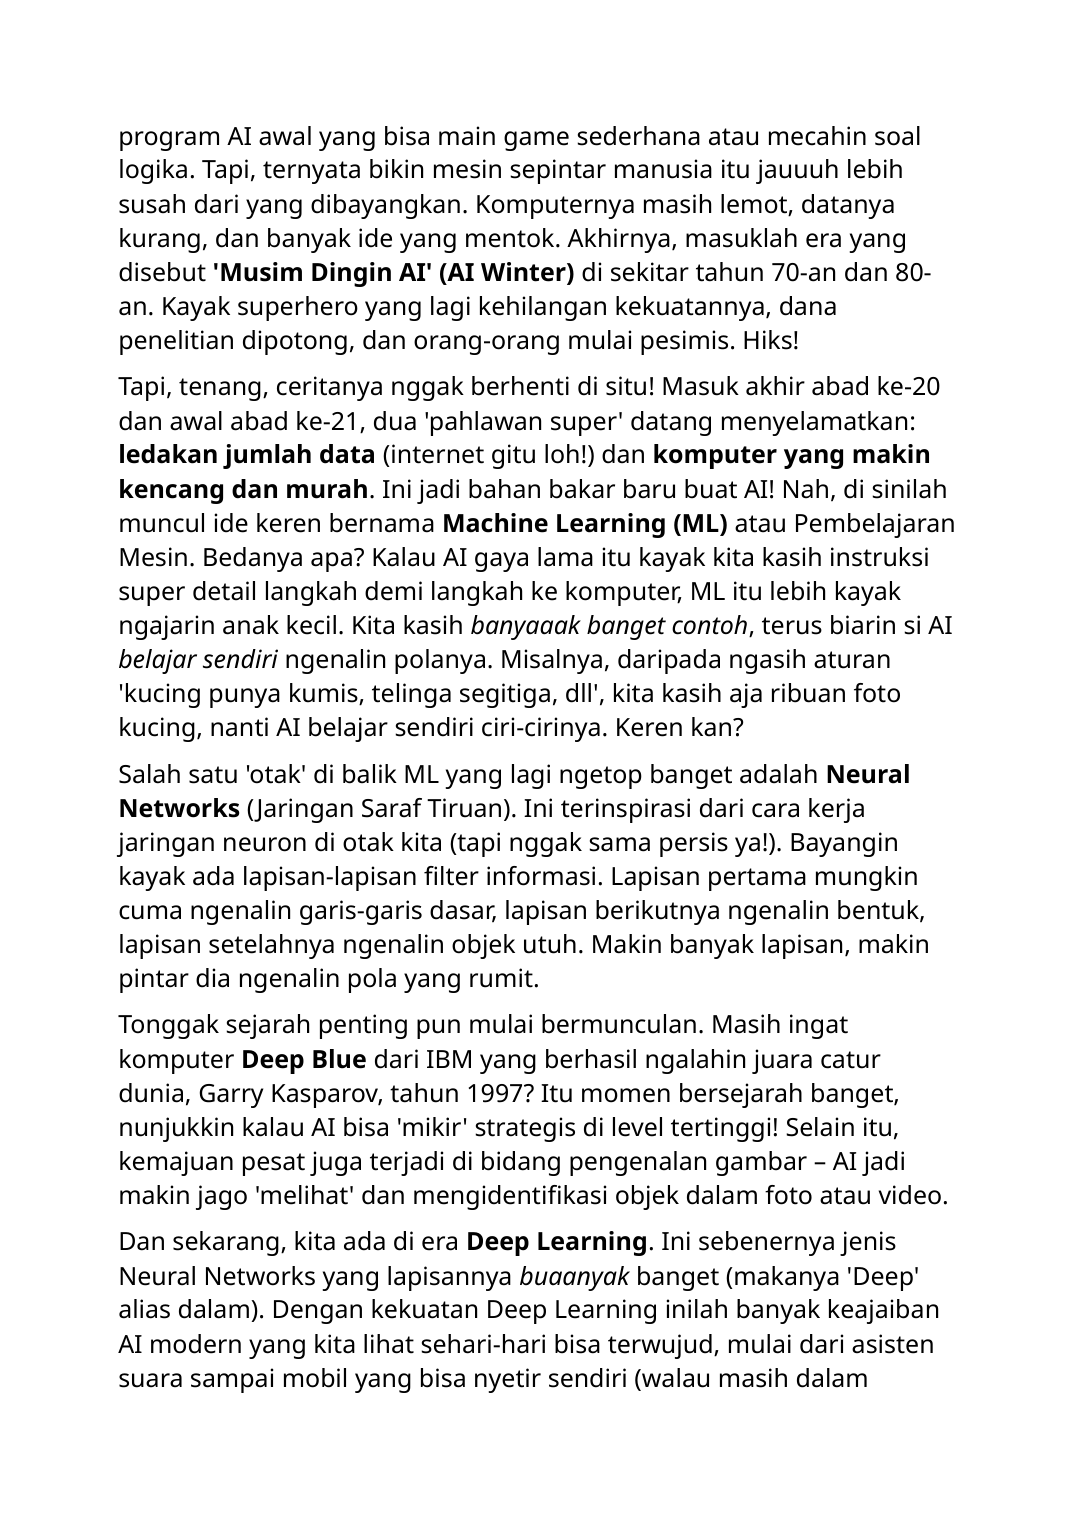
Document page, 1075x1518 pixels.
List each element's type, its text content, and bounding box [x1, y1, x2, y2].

text Salah satu 'otak' di balik ML yang lagi ngetop banget adalah Neural Networks (Jaringan Saraf Tiruan). Ini terinspirasi dari cara kerja jaringan neuron di otak kita (tapi nggak sama persis ya!). Bayangin kayak ada lapisan-lapisan filter informasi. Lapisan pertama mungkin cuma ngenalin garis-garis dasar, lapisan berikutnya ngenalin bentuk, lapisan setelahnya ngenalin objek utuh. Makin banyak lapisan, makin pintar dia ngenalin pola yang rumit. [118, 756, 957, 995]
text Dan sekarang, kita ada di era Deep Learning. Ini sebenernya jenis Neural Networks yang lapisannya buaanyak banget (makanya 'Deep' alias dalam). Dengan kekuatan Deep Learning inilah banyak keajaiban AI modern yang kita lihat sehari-hari bisa terwujud, mulai dari asisten suara sampai mobil yang bisa nyetir sendiri (walau masih dalam [118, 1224, 957, 1394]
text Tapi, tenang, ceritanya nggak berhenti di situ! Masuk akhir abad ke-20 dan awal abad ke-21, dua 'pahlawan super' datang menyelamatkan: ledakan jumlah data (internet gitu loh!) dan komputer yang makin kencang dan murah. Ini jadi bahan bakar baru buat AI! Nah, di sinilah muncul ide keren bernama Machine Learning (ML) atau Pembelajaran Mesin. Bedanya apa? Kalau AI gaya lama itu kayak kita kasih instruksi super detail langkah demi langkah ke komputer, ML itu lebih kayak ngajarin anak kecil. Kita kasih banyaaak banget contoh, terus biarin si AI belajar sendiri ngenalin polanya. Misalnya, daripada ngasih aturan 'kucing punya kumis, telinga segitiga, dll', kita kasih aja ribuan foto kucing, nanti AI belajar sendiri ciri-cirinya. Keren kan? [118, 369, 957, 744]
text Tonggak sejarah penting pun mulai bermunculan. Masih ingat komputer Deep Blue dari IBM yang berhasil ngalahin juara catur dunia, Garry Kasparov, tahun 1997? Itu momen bersejarah banget, nunjukkin kalau AI bisa 'mikir' strategis di level tertinggi! Selain itu, kemajuan pesat juga terjadi di bidang pengenalan gambar – AI jadi makin jago 'melihat' dan mengidentifikasi objek dalam foto atau video. [118, 1007, 957, 1212]
text program AI awal yang bisa main game sederhana atau mecahin soal logika. Tapi, ternyata bikin mesin sepintar manusia itu jauuuh lebih susah dari yang dibayangkan. Komputernya masih lemot, datanya kurang, dan banyak ide yang mentok. Akhirnya, masuklah era yang disebut 'Musim Dingin AI' (AI Winter) di sekitar tahun 70-an dan 80-an. Kayak superhero yang lagi kehilangan kekuatannya, dana penelitian dipotong, dan orang-orang mulai pesimis. Hiks! [118, 118, 957, 357]
